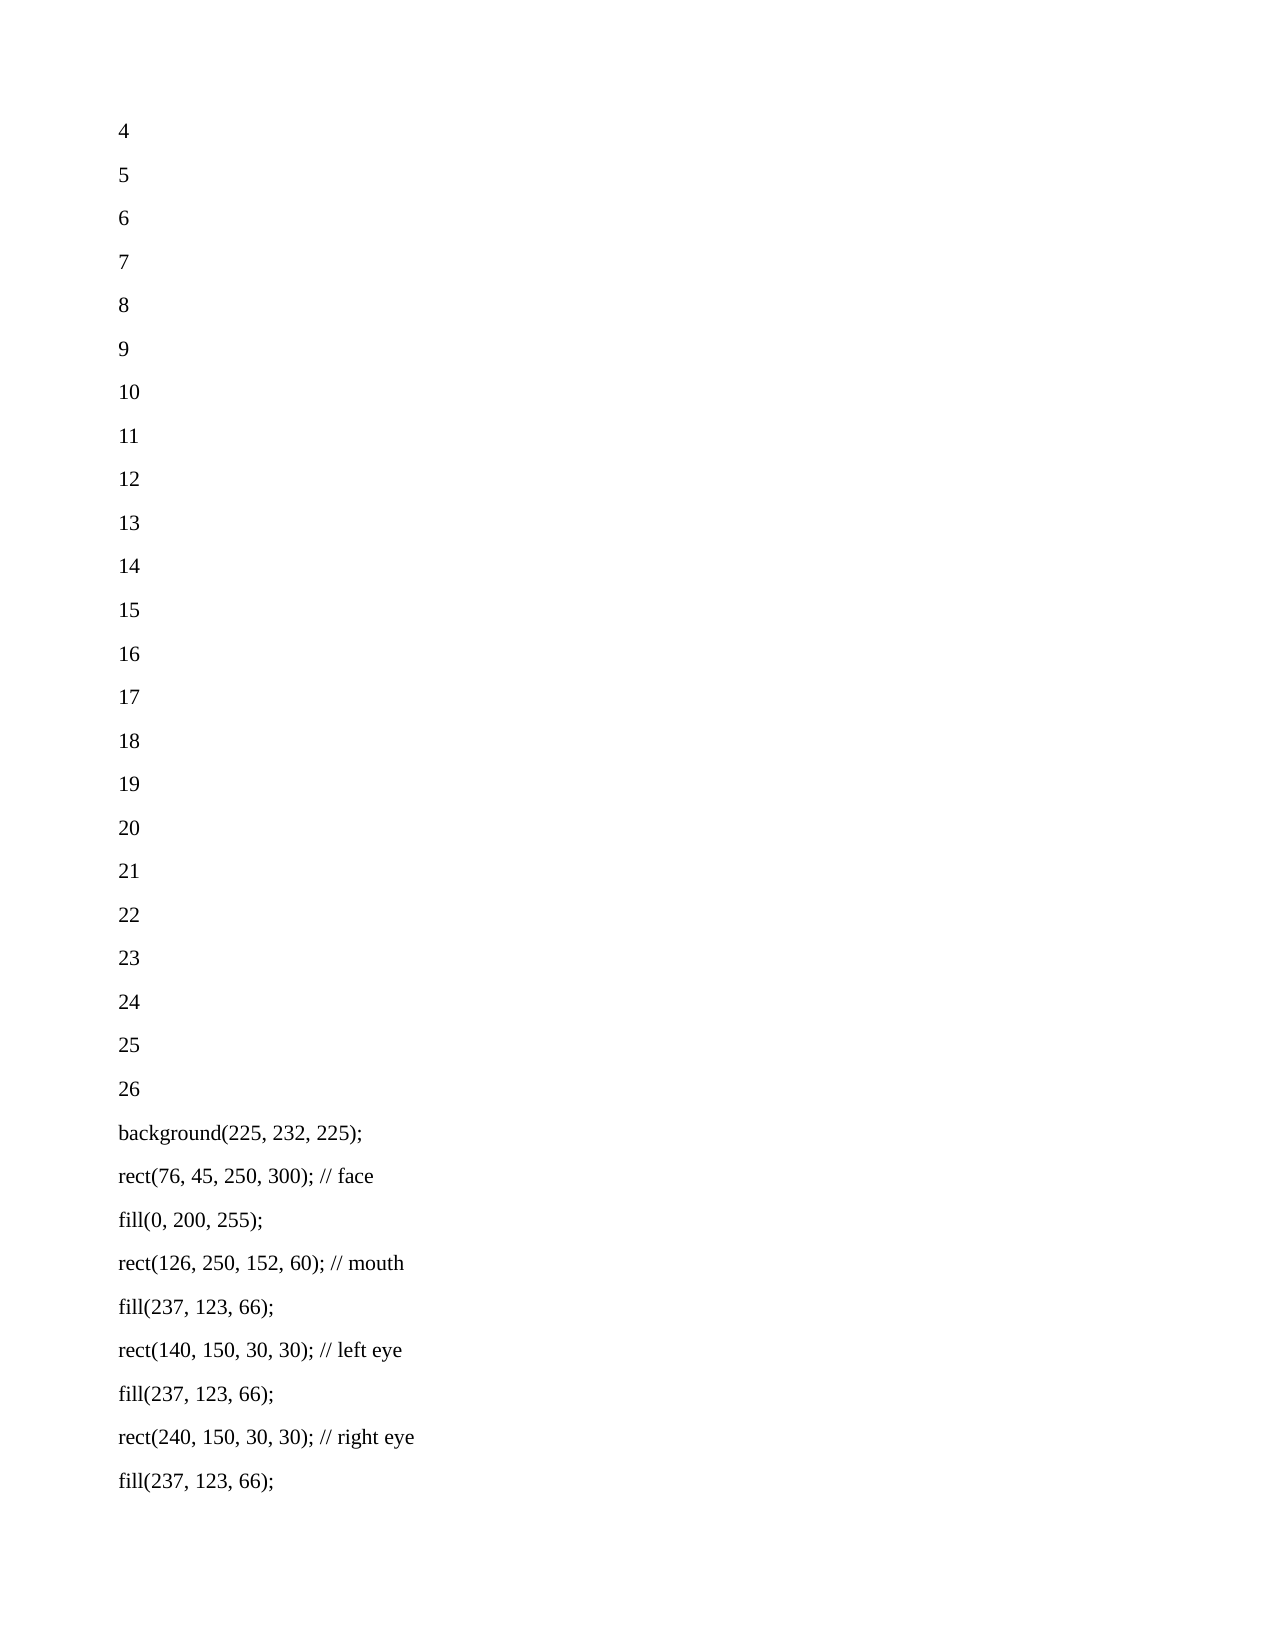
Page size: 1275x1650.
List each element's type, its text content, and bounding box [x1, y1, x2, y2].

text 19 [118, 771, 1157, 796]
text fill(237, 123, 66); [118, 1381, 1157, 1406]
text 24 [118, 989, 1157, 1014]
text background(225, 232, 225); [118, 1119, 1157, 1145]
text rect(126, 250, 152, 60); // mouth [118, 1250, 1157, 1275]
text 23 [118, 945, 1157, 971]
text 22 [118, 902, 1157, 927]
text rect(76, 45, 250, 300); // face [118, 1163, 1157, 1188]
text 17 [118, 684, 1157, 709]
text 18 [118, 728, 1157, 753]
text 12 [118, 466, 1157, 492]
text fill(237, 123, 66); [118, 1468, 1157, 1493]
text 20 [118, 815, 1157, 840]
text 14 [118, 553, 1157, 579]
text 15 [118, 597, 1157, 622]
text 6 [118, 205, 1157, 230]
text 8 [118, 292, 1157, 317]
text fill(237, 123, 66); [118, 1294, 1157, 1319]
text 25 [118, 1032, 1157, 1058]
text 21 [118, 858, 1157, 883]
text 16 [118, 641, 1157, 666]
text 7 [118, 249, 1157, 274]
text 4 [118, 118, 1157, 143]
text 11 [118, 423, 1157, 448]
text 10 [118, 379, 1157, 404]
text 9 [118, 336, 1157, 361]
text rect(240, 150, 30, 30); // right eye [118, 1424, 1157, 1449]
text 5 [118, 162, 1157, 187]
text rect(140, 150, 30, 30); // left eye [118, 1337, 1157, 1362]
text fill(0, 200, 255); [118, 1207, 1157, 1232]
text 26 [118, 1076, 1157, 1101]
text 13 [118, 510, 1157, 535]
